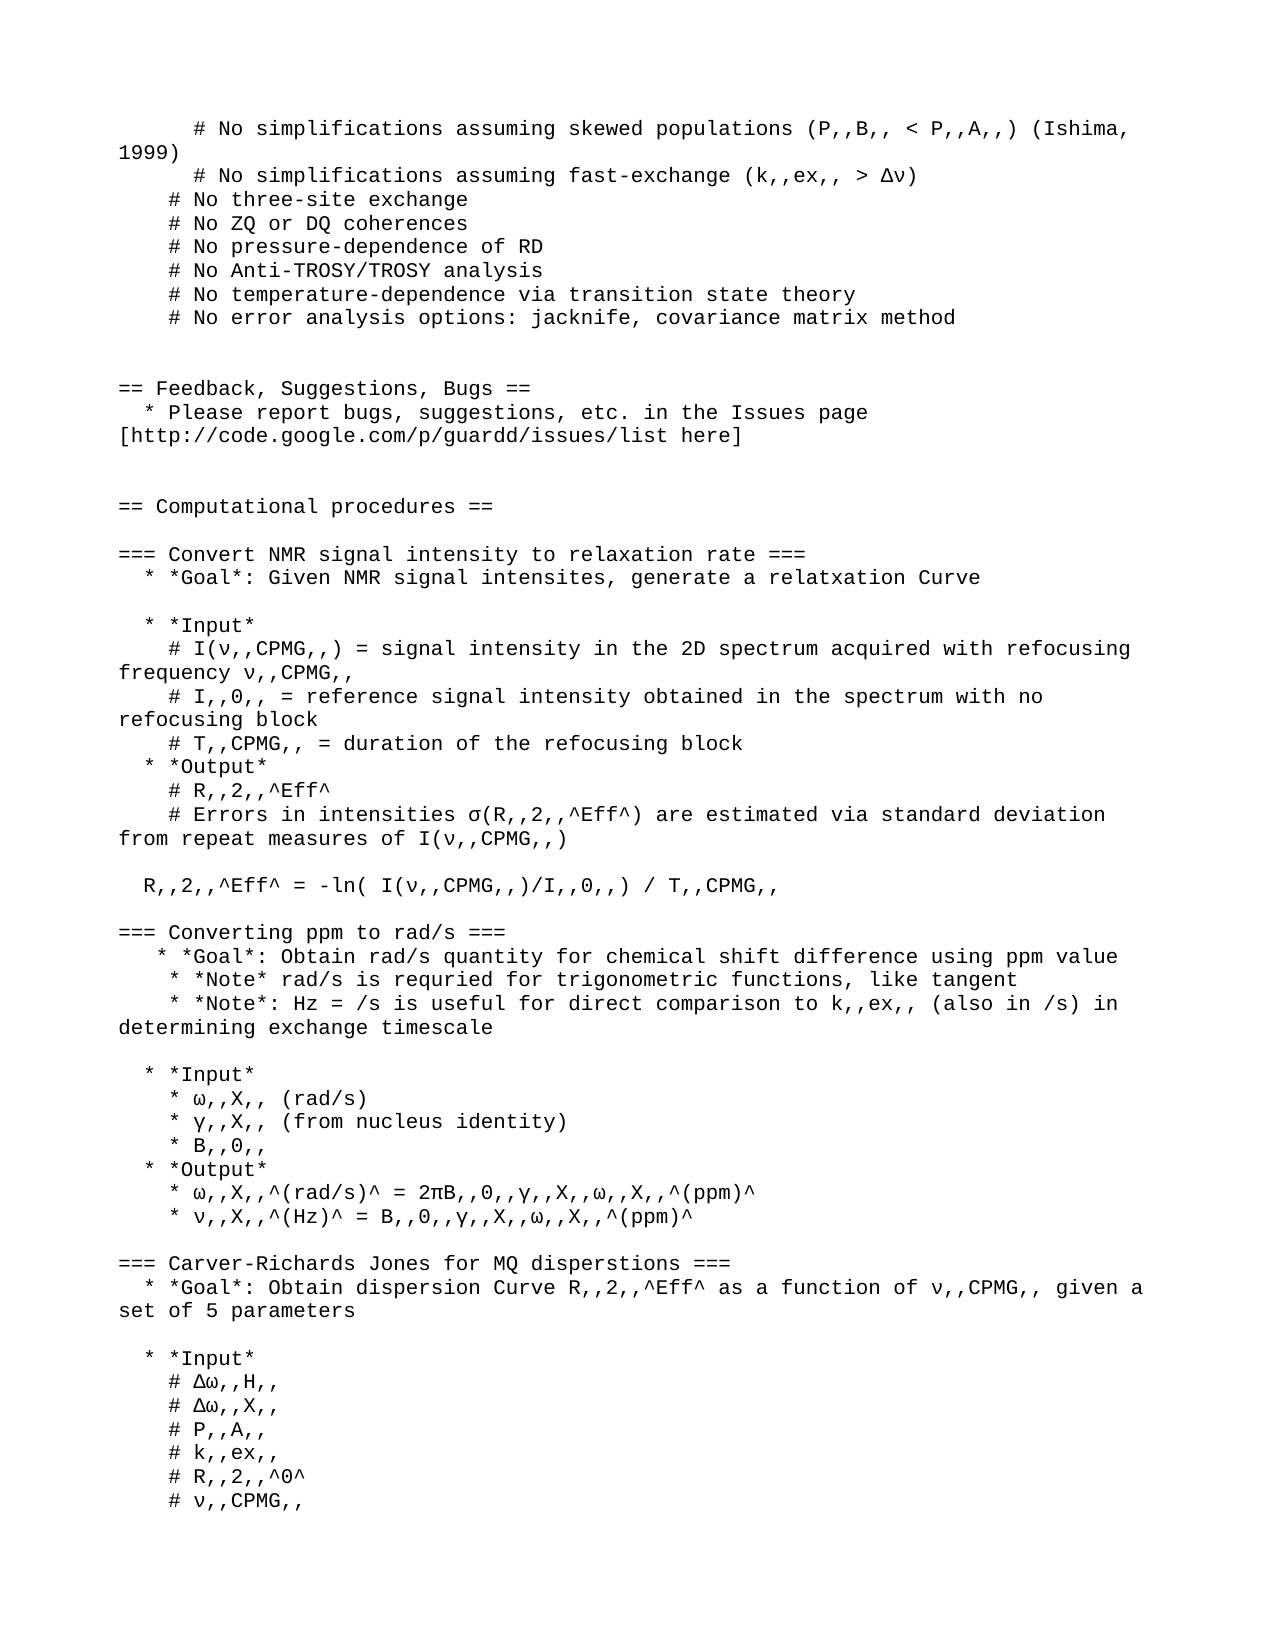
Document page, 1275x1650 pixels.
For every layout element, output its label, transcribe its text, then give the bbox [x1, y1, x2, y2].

text == Feedback, Suggestions, Bugs == [118, 378, 1157, 402]
text * *Input* [118, 1348, 1157, 1371]
text # Δω,,H,, [118, 1371, 1157, 1395]
text * *Goal*: Given NMR signal intensites, generate a relatxation Curve [118, 567, 1157, 591]
text * *Output* [118, 1158, 1157, 1182]
text * *Note* rad/s is requried for trigonometric functions, like tangent [118, 969, 1157, 993]
text # P,,A,, [118, 1419, 1157, 1442]
text # Errors in intensities σ(R,,2,,^Eff^) are estimated via standard deviation from repeat measures of I(ν,,CPMG,,) [118, 804, 1157, 851]
text # ν,,CPMG,, [118, 1489, 1157, 1513]
text * *Goal*: Obtain rad/s quantity for chemical shift difference using ppm value [118, 946, 1157, 969]
text # T,,CPMG,, = duration of the refocusing block [118, 733, 1157, 757]
text # No simplifications assuming fast-exchange (k,,ex,, > Δν) [118, 165, 1157, 189]
text # k,,ex,, [118, 1442, 1157, 1466]
text # No simplifications assuming skewed populations (P,,B,, < P,,A,,) (Ishima, 1999) [118, 118, 1157, 165]
text * *Note*: Hz = /s is useful for direct comparison to k,,ex,, (also in /s) in determining exchange timescale [118, 993, 1157, 1040]
text * Please report bugs, suggestions, etc. in the Issues page [http://code.google.com/p/guardd/issues/list here] [118, 402, 1157, 449]
text # No Anti-TROSY/TROSY analysis [118, 260, 1157, 284]
text === Carver-Richards Jones for MQ disperstions === [118, 1253, 1157, 1277]
text # I(ν,,CPMG,,) = signal intensity in the 2D spectrum acquired with refocusing frequency ν,,CPMG,, [118, 638, 1157, 686]
text # R,,2,,^0^ [118, 1466, 1157, 1489]
text # Δω,,X,, [118, 1395, 1157, 1419]
text * *Input* [118, 615, 1157, 638]
text * ν,,X,,^(Hz)^ = B,,0,,γ,,X,,ω,,X,,^(ppm)^ [118, 1206, 1157, 1229]
text # No error analysis options: jacknife, covariance matrix method [118, 307, 1157, 331]
text * γ,,X,, (from nucleus identity) [118, 1111, 1157, 1135]
text # No three-site exchange [118, 189, 1157, 213]
text * *Goal*: Obtain dispersion Curve R,,2,,^Eff^ as a function of ν,,CPMG,, given a set of 5 parameters [118, 1277, 1157, 1324]
text * ω,,X,,^(rad/s)^ = 2πB,,0,,γ,,X,,ω,,X,,^(ppm)^ [118, 1182, 1157, 1206]
text R,,2,,^Eff^ = -ln( I(ν,,CPMG,,)/I,,0,,) / T,,CPMG,, [118, 875, 1157, 898]
text # R,,2,,^Eff^ [118, 780, 1157, 804]
text # No ZQ or DQ coherences [118, 213, 1157, 236]
text === Converting ppm to rad/s === [118, 922, 1157, 946]
text # No pressure-dependence of RD [118, 236, 1157, 260]
text # No temperature-dependence via transition state theory [118, 284, 1157, 307]
text * B,,0,, [118, 1135, 1157, 1158]
text === Convert NMR signal intensity to relaxation rate === [118, 544, 1157, 567]
text * *Output* [118, 757, 1157, 780]
text * ω,,X,, (rad/s) [118, 1088, 1157, 1111]
text == Computational procedures == [118, 496, 1157, 520]
text # I,,0,, = reference signal intensity obtained in the spectrum with no refocusing block [118, 686, 1157, 733]
text * *Input* [118, 1064, 1157, 1088]
